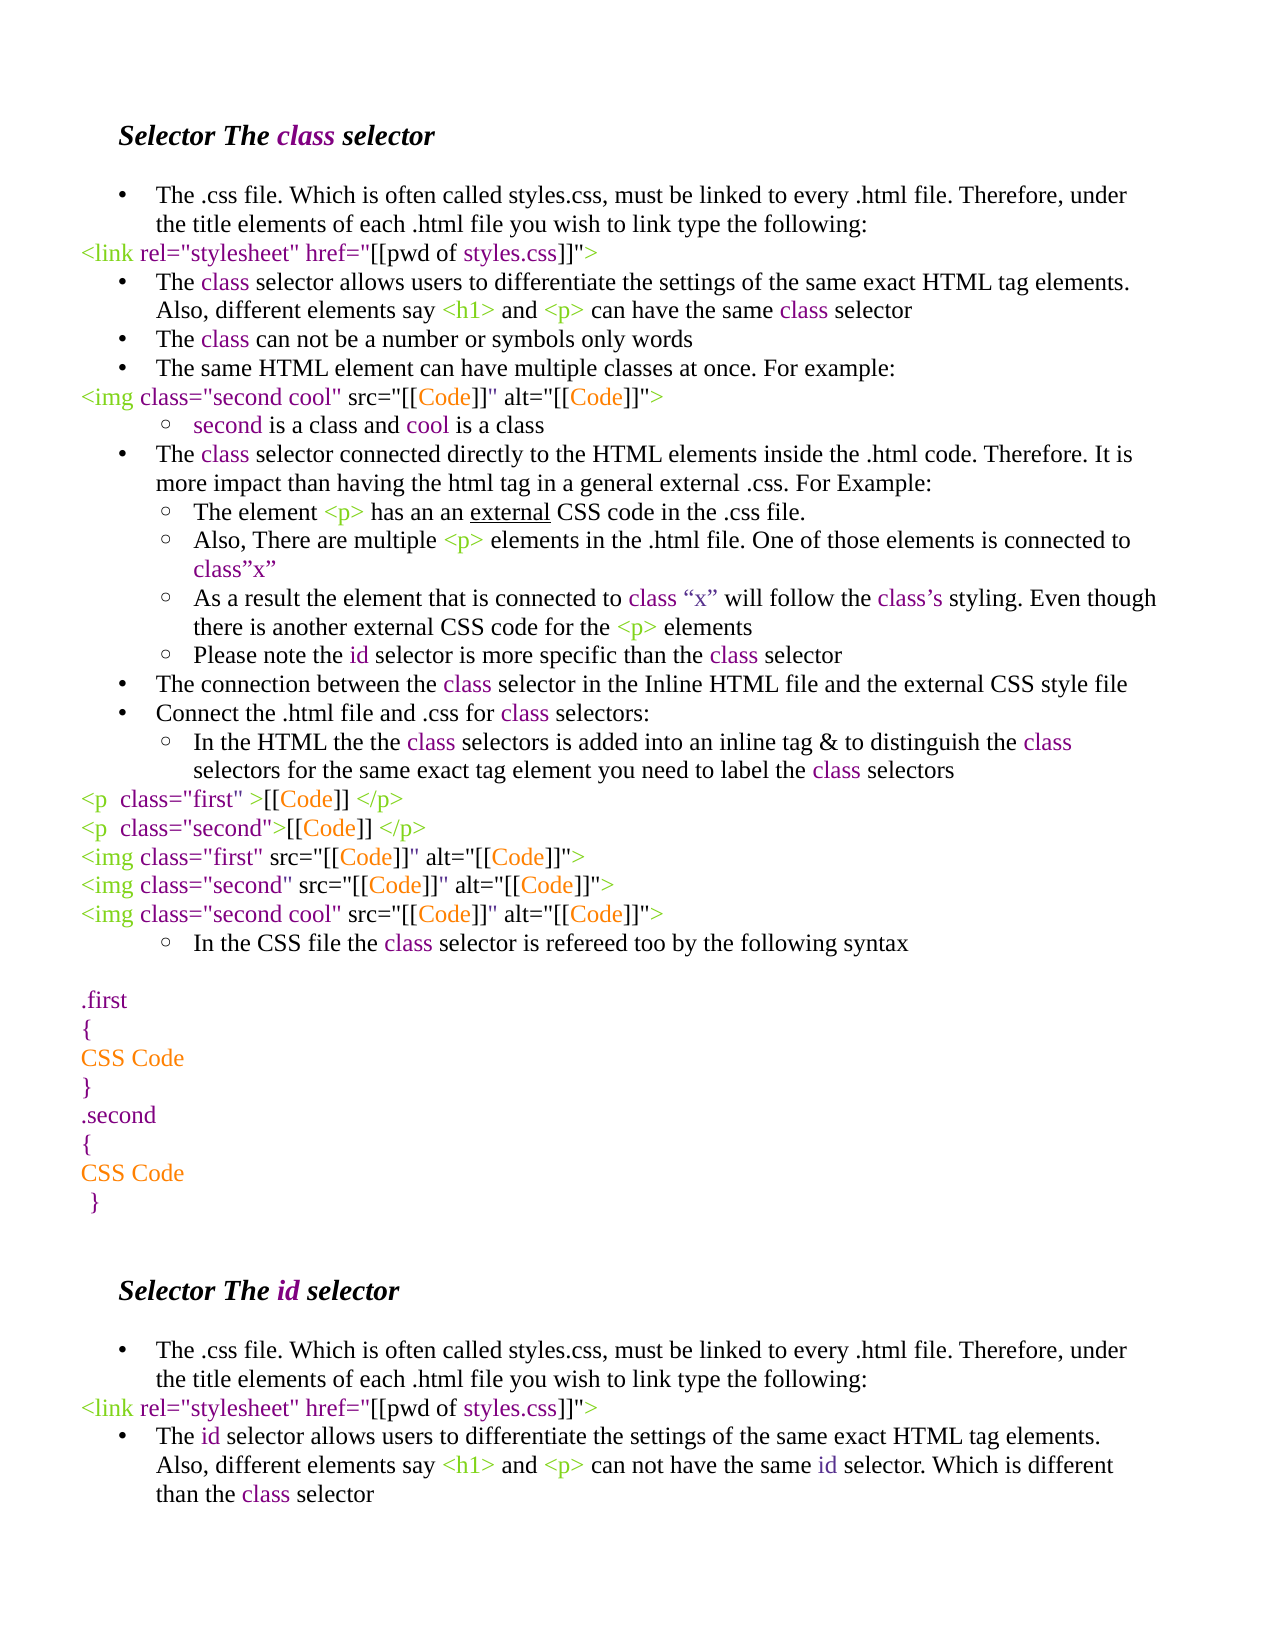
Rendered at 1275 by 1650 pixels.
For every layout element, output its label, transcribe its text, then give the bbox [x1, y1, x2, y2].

text <img class="second" src="[[Code]]" alt="[[Code]]"> [81, 870, 1157, 899]
list The same HTML element can have multiple classes at once. For example: [118, 353, 1157, 382]
text .second [81, 1100, 1157, 1129]
text { [81, 1014, 1157, 1043]
list The class selector connected directly to the HTML elements inside the .html code. Therefore. It is more impact than having the html tag in a general external .css. For Example: [118, 439, 1157, 497]
text .first [81, 985, 1157, 1014]
list The id selector allows users to differentiate the settings of the same exact HTML tag elements. Also, different elements say <h1> and <p> can not have the same id selector. Which is different than the class selector [118, 1421, 1157, 1508]
text <img class="first" src="[[Code]]" alt="[[Code]]"> [81, 842, 1157, 870]
list Also, There are multiple <p> elements in the .html file. One of those elements is connected to class”x” [156, 525, 1157, 583]
text <link rel="stylesheet" href="[[pwd of styles.css]]"> [81, 238, 1157, 267]
text CSS Code [81, 1158, 1157, 1187]
list The class selector allows users to differentiate the settings of the same exact HTML tag elements. Also, different elements say <h1> and <p> can have the same class selector [118, 267, 1157, 324]
list The connection between the class selector in the Inline HTML file and the external CSS style file [118, 669, 1157, 698]
text Selector The id selector [118, 1273, 1157, 1306]
text CSS Code [81, 1043, 1157, 1072]
text } [89, 1187, 1157, 1215]
list The .css file. Which is often called styles.css, must be linked to every .html file. Therefore, under the title elements of each .html file you wish to link type the following: [118, 180, 1157, 238]
list The .css file. Which is often called styles.css, must be linked to every .html file. Therefore, under the title elements of each .html file you wish to link type the following: [118, 1335, 1157, 1393]
text <p class="first" >[[Code]] </p> [81, 784, 1157, 813]
text <img class="second cool" src="[[Code]]" alt="[[Code]]"> [81, 382, 1157, 410]
list The element <p> has an an external CSS code in the .css file. [156, 497, 1157, 525]
text } [81, 1072, 1157, 1100]
text <p class="second">[[Code]] </p> [81, 813, 1157, 842]
list Please note the id selector is more specific than the class selector [156, 640, 1157, 669]
text Selector The class selector [118, 118, 1157, 152]
text { [81, 1129, 1157, 1158]
text <link rel="stylesheet" href="[[pwd of styles.css]]"> [81, 1393, 1157, 1421]
list In the CSS file the class selector is refereed too by the following syntax [156, 928, 1157, 957]
text <img class="second cool" src="[[Code]]" alt="[[Code]]"> [81, 899, 1157, 928]
list In the HTML the the class selectors is added into an inline tag & to distinguish the class selectors for the same exact tag element you need to label the class selectors [156, 727, 1157, 784]
list second is a class and cool is a class [156, 410, 1157, 439]
list Connect the .html file and .css for class selectors: [118, 698, 1157, 727]
list As a result the element that is connected to class “x” will follow the class’s styling. Even though there is another external CSS code for the <p> elements [156, 583, 1157, 640]
list The class can not be a number or symbols only words [118, 324, 1157, 353]
